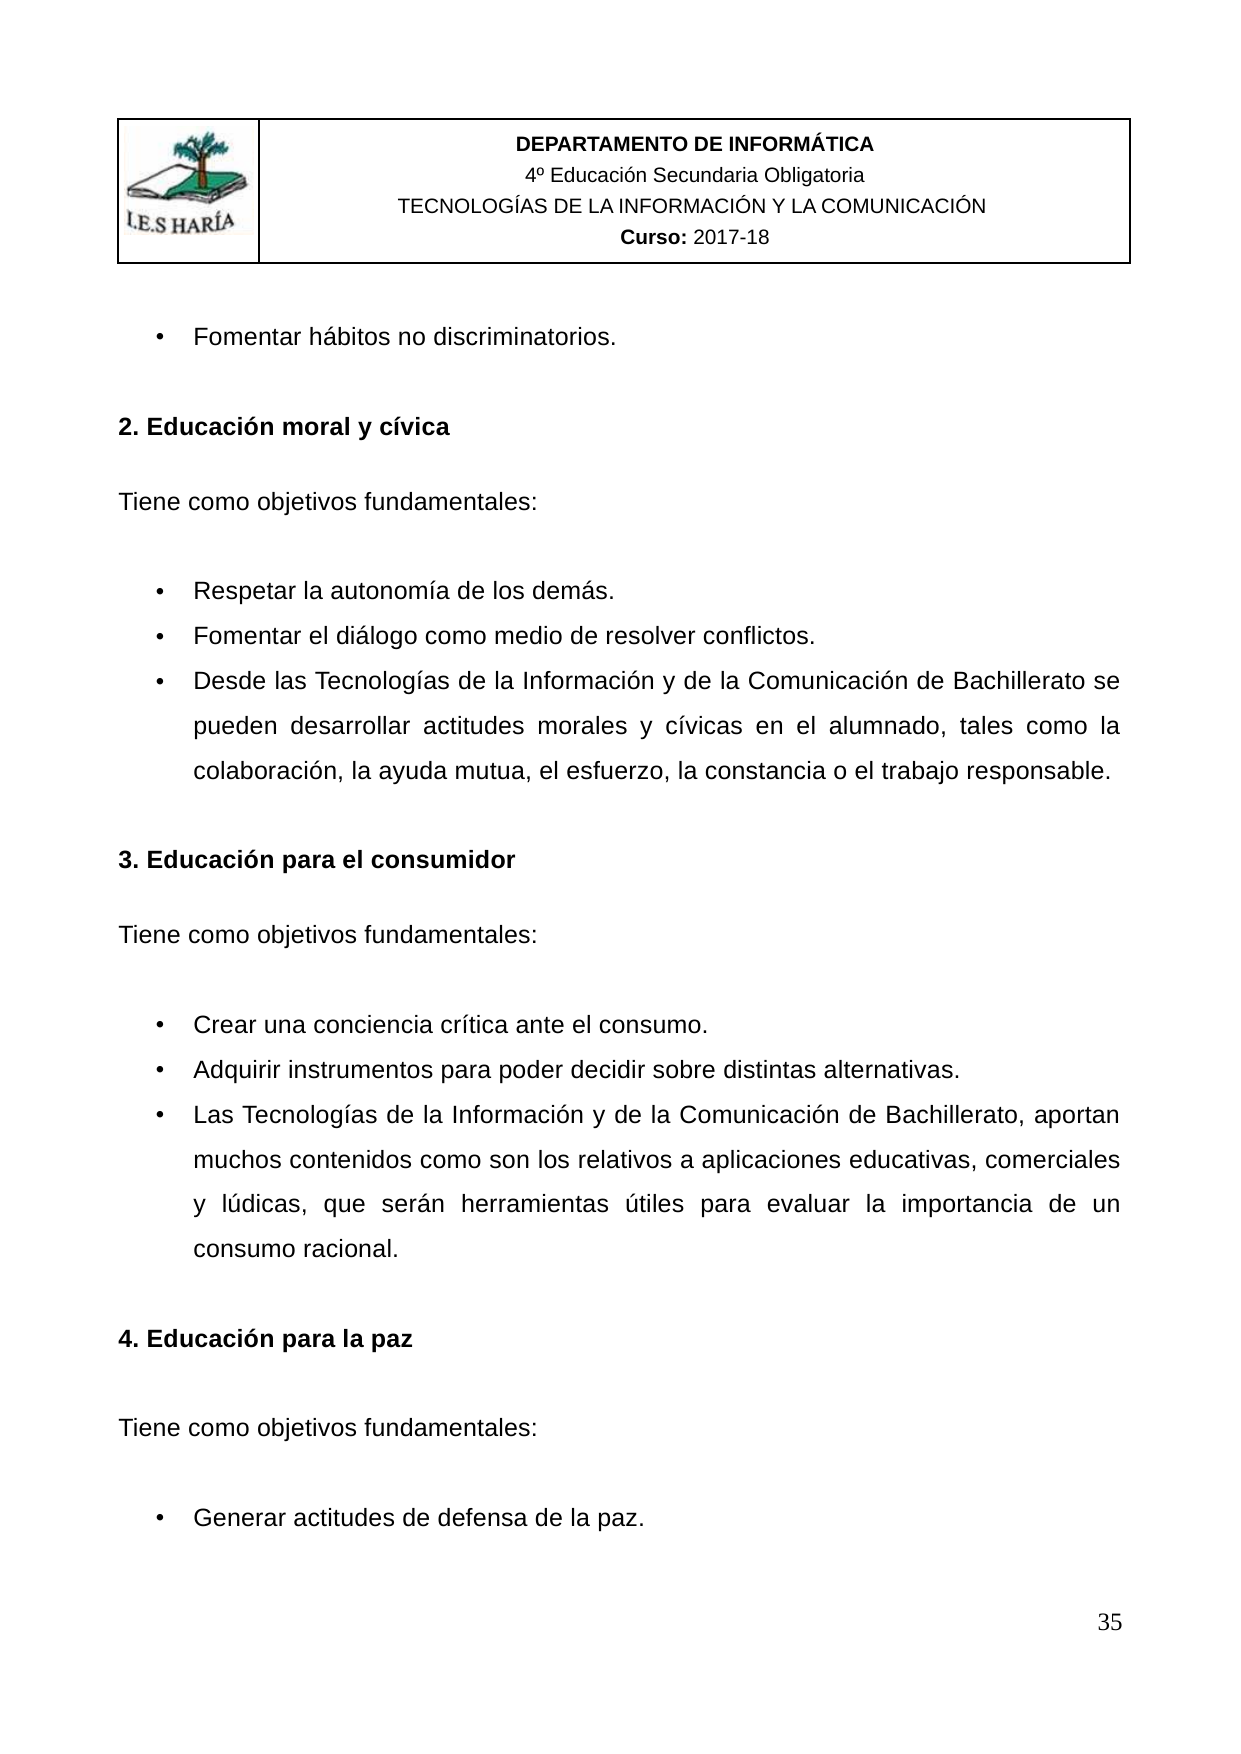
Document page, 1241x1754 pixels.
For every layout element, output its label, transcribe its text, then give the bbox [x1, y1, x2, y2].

picture [123, 126, 254, 235]
list Adquirir instrumentos para poder decidir sobre distintas alternativas. [156, 1055, 1122, 1085]
list Fomentar el diálogo como medio de resolver conflictos. [156, 621, 1122, 651]
text Tiene como objetivos fundamentales: [118, 1413, 1122, 1443]
text 4. Educación para la paz [118, 1324, 1122, 1354]
list Generar actitudes de defensa de la paz. [156, 1503, 1122, 1533]
list Respetar la autonomía de los demás. [156, 576, 1122, 606]
text Tiene como objetivos fundamentales: [118, 920, 1122, 950]
list Desde las Tecnologías de la Información y de la Comunicación de Bachillerato se pueden desarrollar actitudes morales y cívicas en el alumnado, tales como la colaboración, la ayuda mutua, el esfuerzo, la constancia o el trabajo responsable. [156, 666, 1122, 786]
text 3. Educación para el consumidor [118, 845, 1122, 875]
list Las Tecnologías de la Información y de la Comunicación de Bachillerato, aportan muchos contenidos como son los relativos a aplicaciones educativas, comerciales y lúdicas, que serán herramientas útiles para evaluar la importancia de un consumo racional. [156, 1100, 1122, 1264]
list Fomentar hábitos no discriminatorios. [156, 322, 1122, 352]
list Crear una conciencia crítica ante el consumo. [156, 1010, 1122, 1040]
text Tiene como objetivos fundamentales: [118, 487, 1122, 516]
text 2. Educación moral y cívica [118, 412, 1122, 442]
